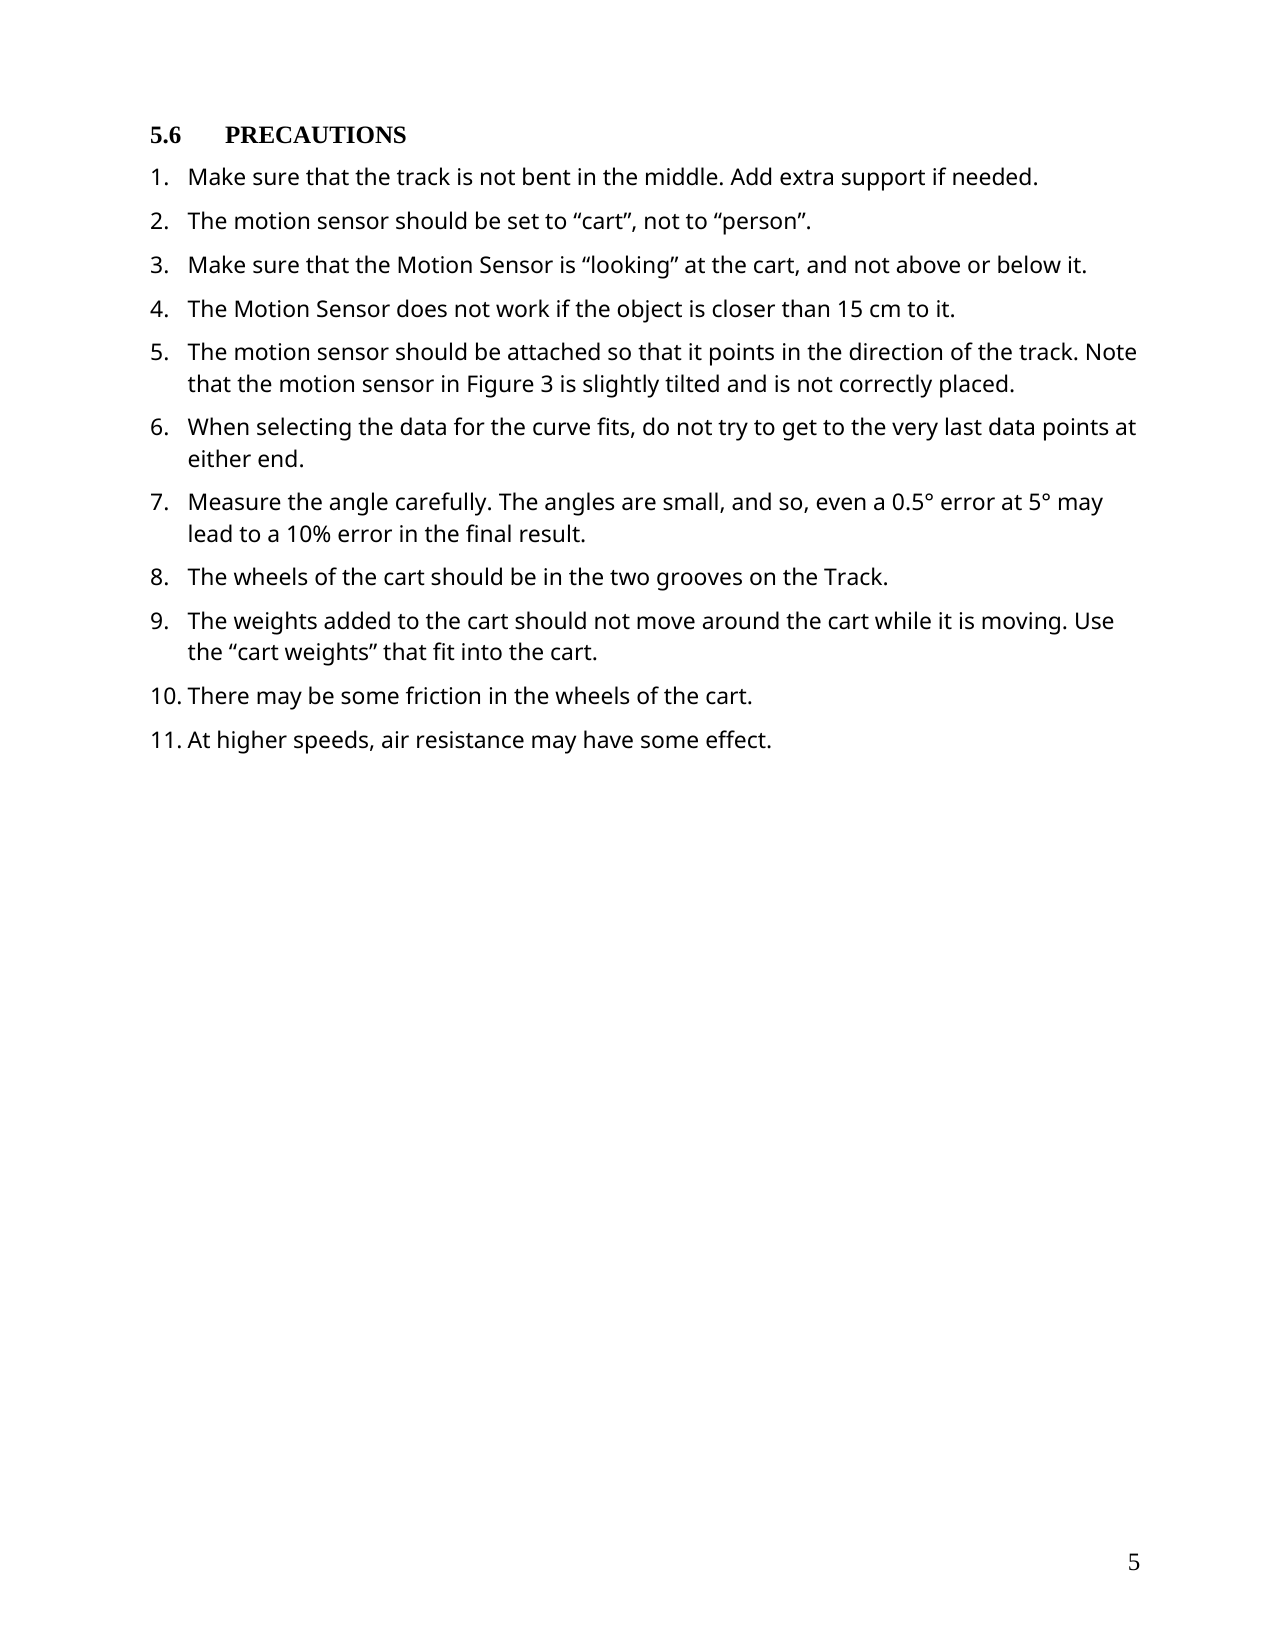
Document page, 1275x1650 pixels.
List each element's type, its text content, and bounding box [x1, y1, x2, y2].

list The Motion Sensor does not work if the object is closer than 15 cm to it. [150, 292, 1140, 324]
list The motion sensor should be set to “cart”, not to “person”. [150, 205, 1140, 236]
subtitle 5.6 PRECAUTIONS [150, 120, 1140, 149]
list The motion sensor should be attached so that it points in the direction of the track. Note that the motion sensor in Figure 3 is slightly tilted and is not correctly placed. [150, 336, 1140, 399]
list At higher speeds, air resistance may have some effect. [150, 724, 1140, 755]
list The weights added to the cart should not move around the cart while it is moving. Use the “cart weights” that fit into the cart. [150, 605, 1140, 667]
list Make sure that the Motion Sensor is “looking” at the cart, and not above or below it. [150, 249, 1140, 280]
list Make sure that the track is not bent in the middle. Add extra support if needed. [150, 161, 1140, 192]
list When selecting the data for the curve fits, do not try to get to the very last data points at either end. [150, 411, 1140, 474]
list Measure the angle carefully. The angles are small, and so, even a 0.5° error at 5° may lead to a 10% error in the final result. [150, 486, 1140, 549]
list The wheels of the cart should be in the two grooves on the Track. [150, 561, 1140, 592]
list There may be some friction in the wheels of the cart. [150, 680, 1140, 711]
